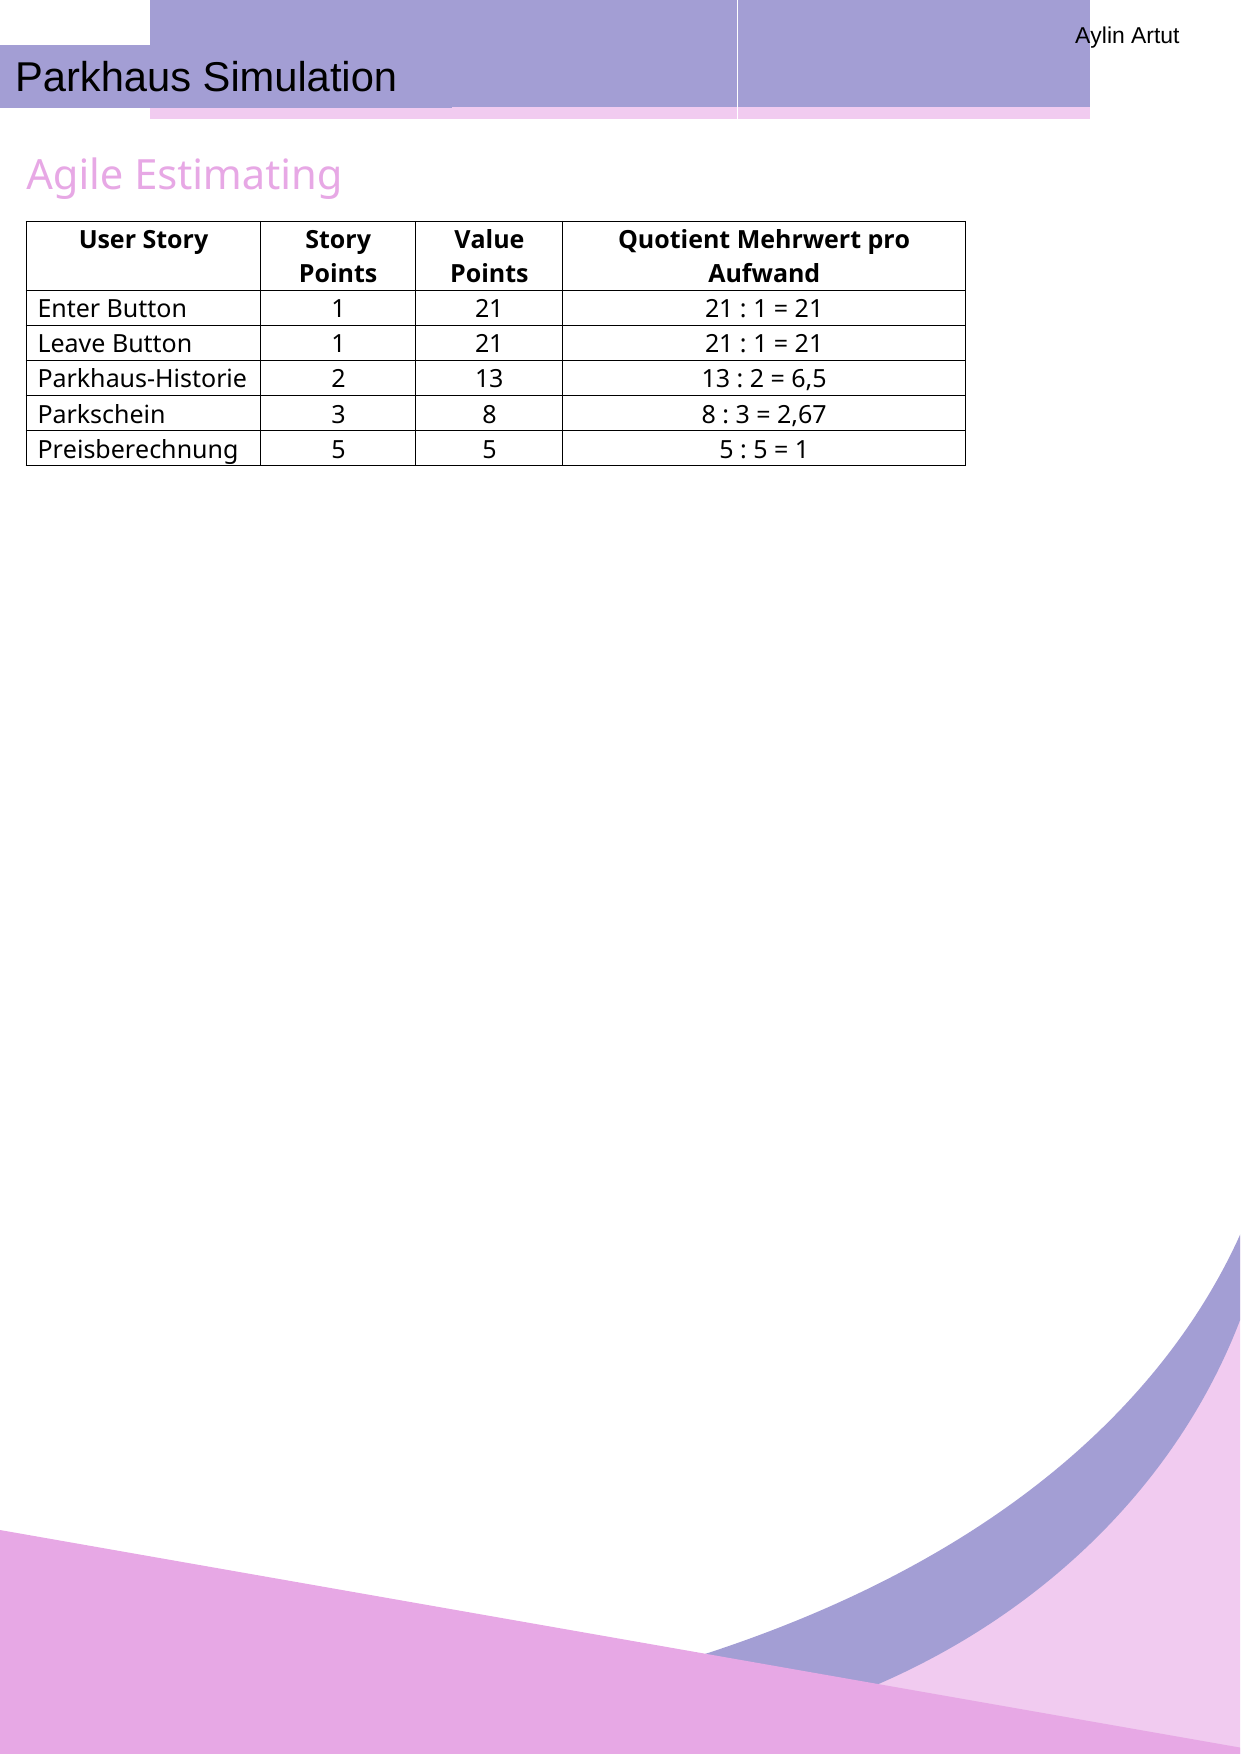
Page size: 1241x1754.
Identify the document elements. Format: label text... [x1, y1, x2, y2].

table_cell 5 [416, 431, 562, 465]
table_cell 21 : 1 = 21 [563, 326, 965, 360]
table_cell 21 : 1 = 21 [563, 291, 965, 325]
table_cell 2 [261, 361, 415, 395]
table_cell Preisberechnung [27, 431, 260, 465]
table_header Value Points [416, 222, 562, 290]
table_cell 13 [416, 361, 562, 395]
table_cell 21 [416, 326, 562, 360]
table_cell 5 [261, 431, 415, 465]
text Agile Estimating [26, 145, 1090, 202]
table_cell Leave Button [27, 326, 260, 360]
table_cell 8 : 3 = 2,67 [563, 396, 965, 430]
table_header Story Points [261, 222, 415, 290]
table_cell Parkhaus-Historie [27, 361, 260, 395]
table_cell 13 : 2 = 6,5 [563, 361, 965, 395]
table_header User Story [27, 222, 260, 290]
table_cell Enter Button [27, 291, 260, 325]
table_cell 5 : 5 = 1 [563, 431, 965, 465]
table_cell 8 [416, 396, 562, 430]
table_cell 3 [261, 396, 415, 430]
table_cell 1 [261, 291, 415, 325]
table_header Quotient Mehrwert pro Aufwand [563, 222, 965, 290]
table_cell 1 [261, 326, 415, 360]
table_cell 21 [416, 291, 562, 325]
table_cell Parkschein [27, 396, 260, 430]
